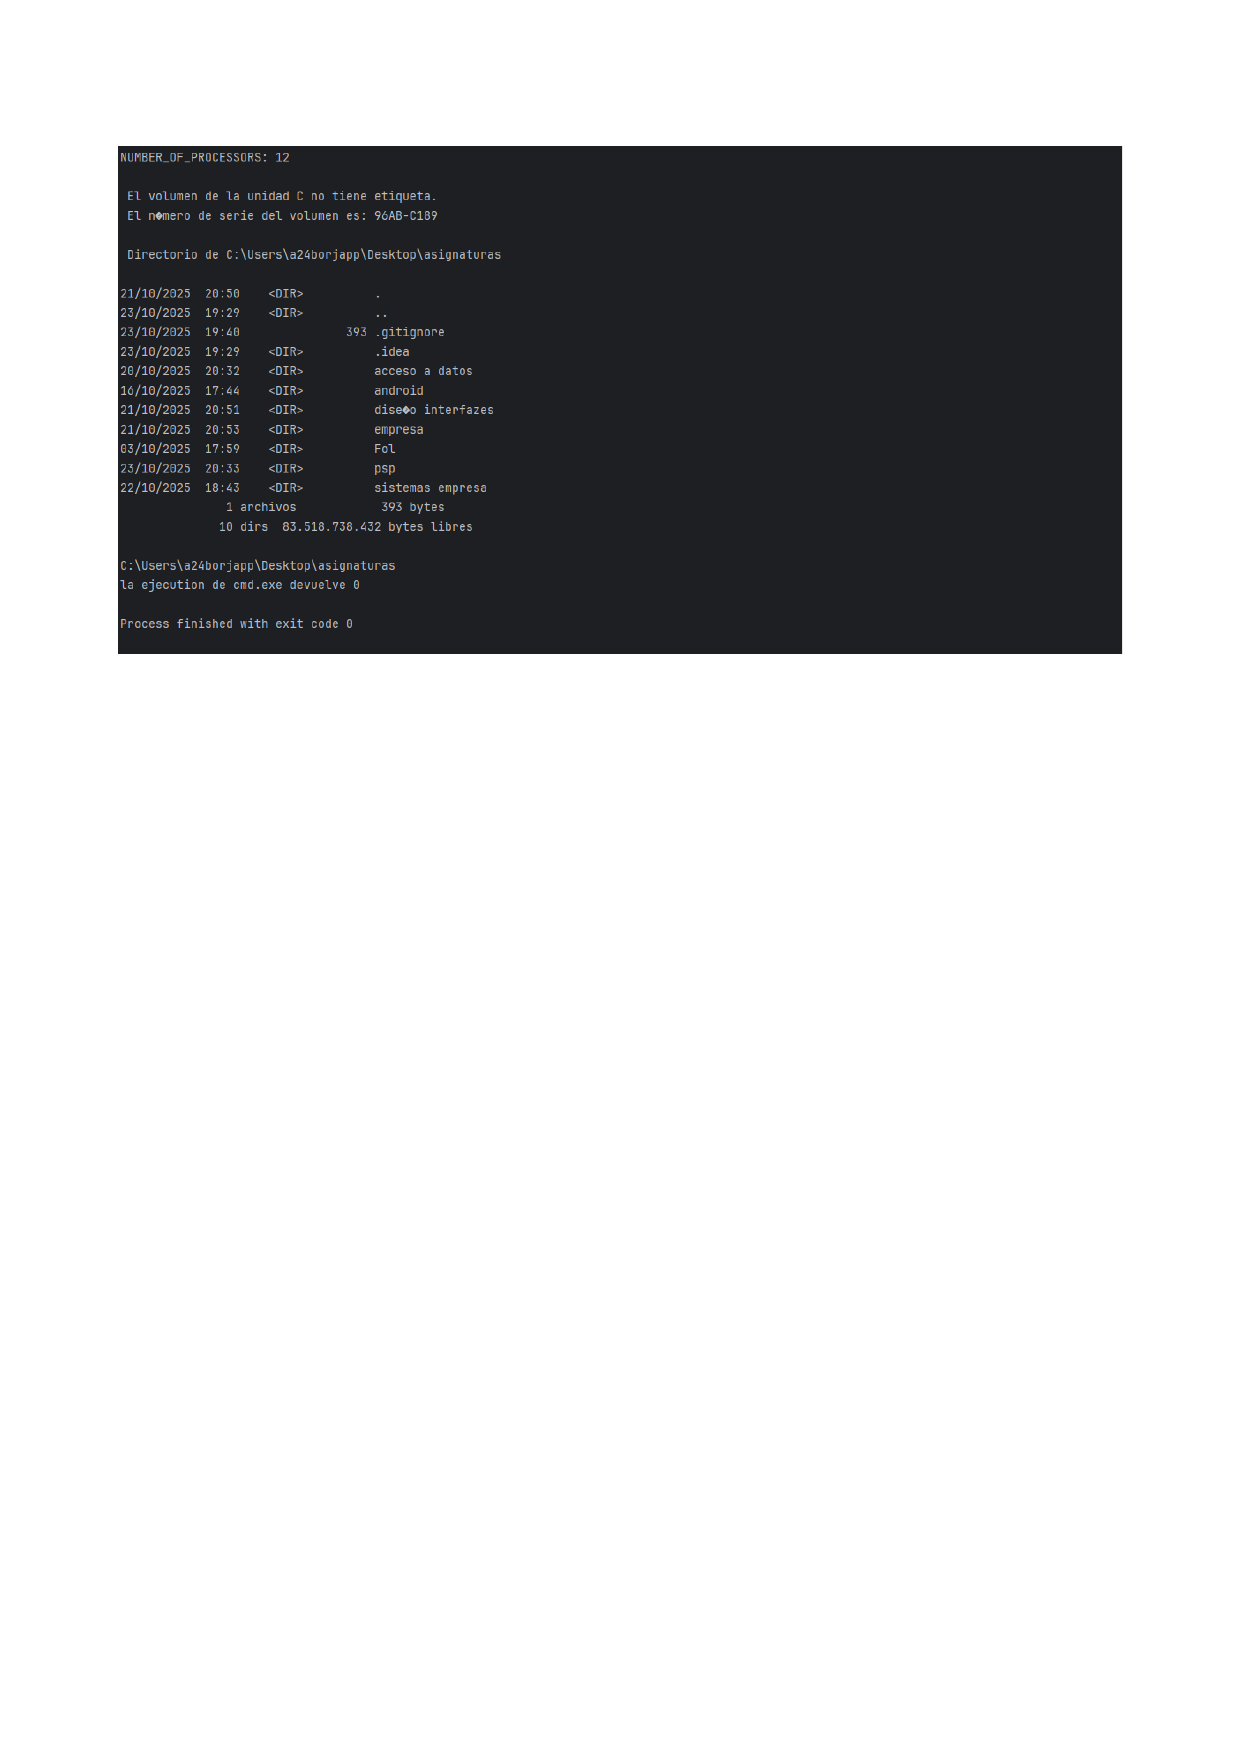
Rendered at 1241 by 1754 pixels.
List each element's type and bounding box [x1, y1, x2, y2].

picture [118, 146, 1123, 654]
